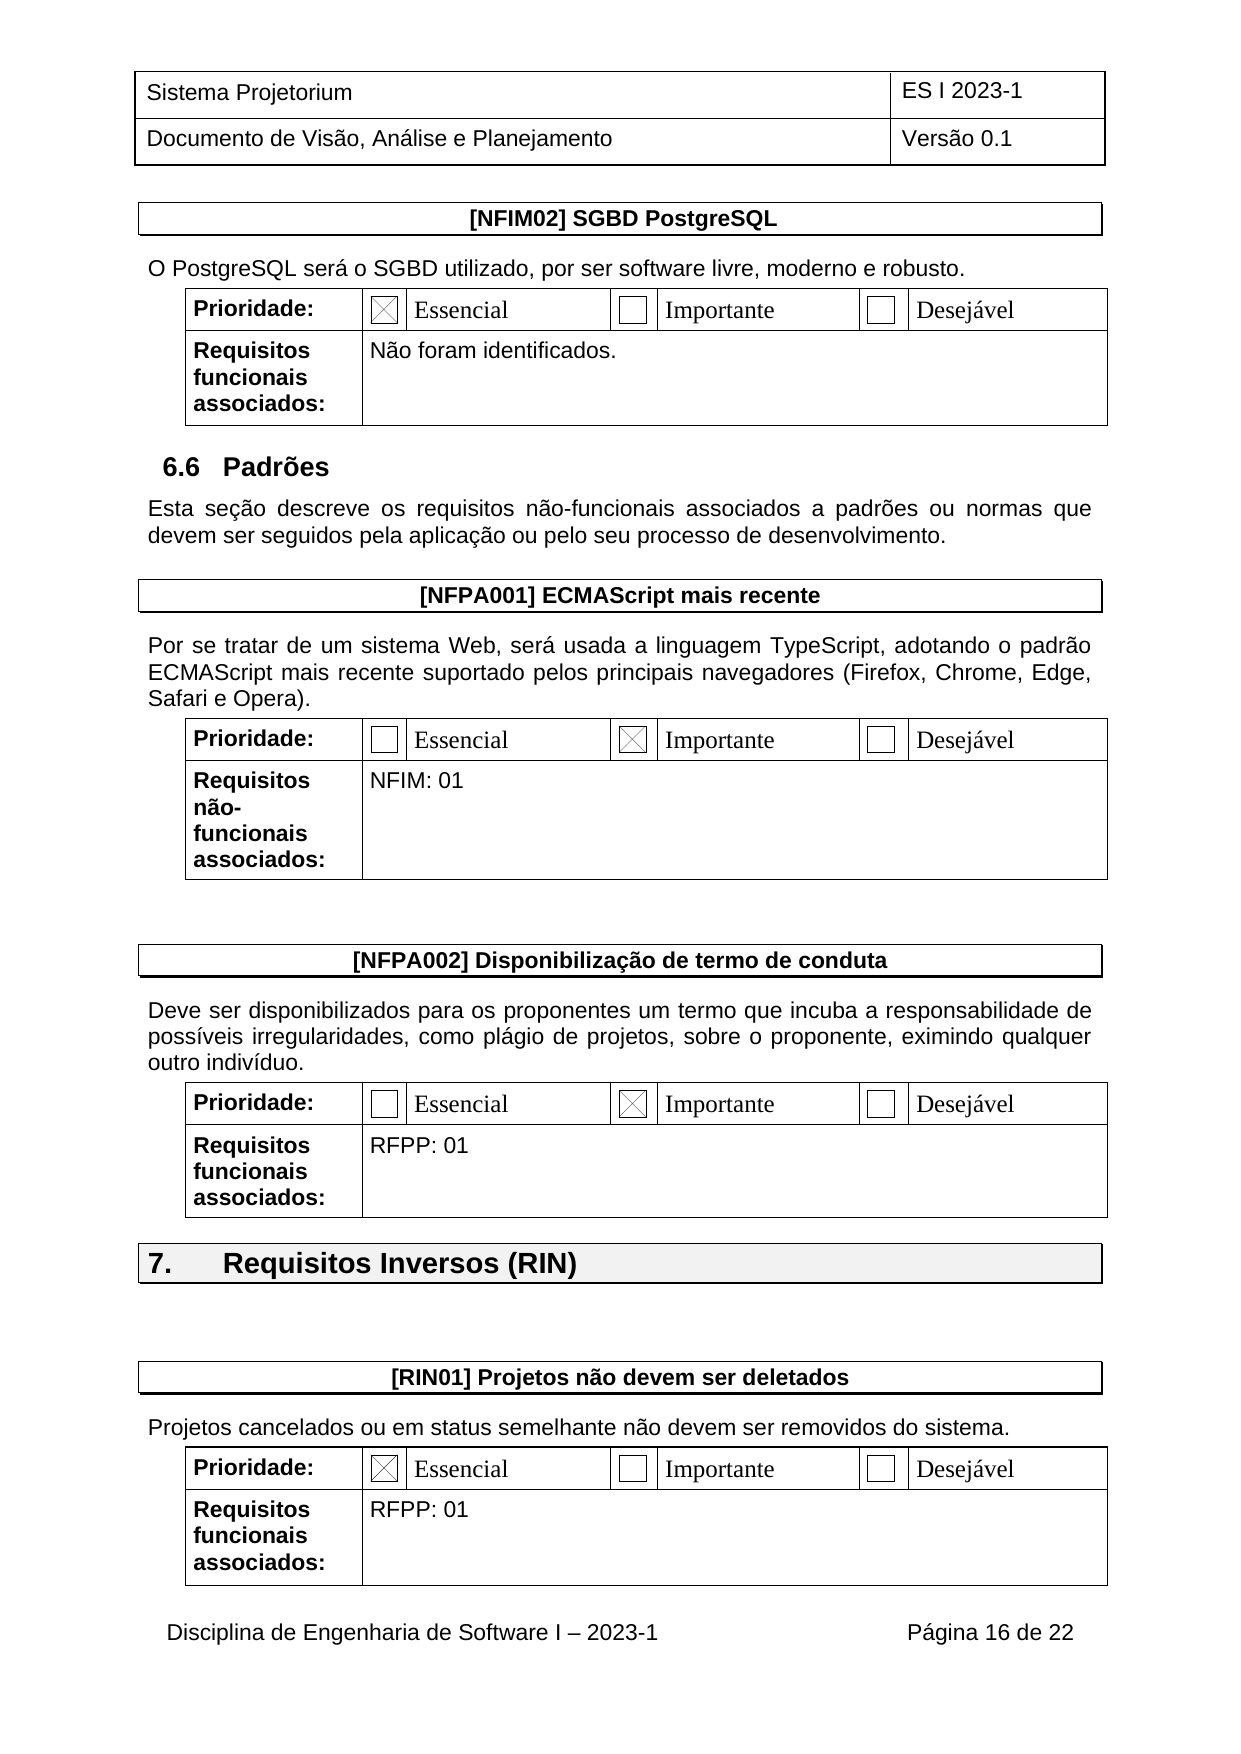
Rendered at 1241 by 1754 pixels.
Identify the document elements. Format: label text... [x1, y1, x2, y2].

text Por se tratar de um sistema Web, será usada a linguagem TypeScript, adotando o padrão ECMAScript mais recente suportado pelos principais navegadores (Firefox, Chrome, Edge, Safari e Opera). [148, 632, 1092, 711]
table_header [860, 719, 908, 760]
text Projetos cancelados ou em status semelhante não devem ser removidos do sistema. [148, 1414, 1092, 1440]
table_cell RFPP: 01 [363, 1490, 1107, 1585]
table_cell RFPP: 01 [363, 1125, 1107, 1217]
table_header Importante [658, 1448, 859, 1489]
subtitle Requisitos Inversos (RIN) [139, 1244, 1101, 1282]
table_header Desejável [909, 1083, 1107, 1124]
table_cell Requisitos funcionais associados: [186, 1490, 362, 1585]
table_cell Requisitos funcionais associados: [186, 1125, 362, 1217]
table_header Desejável [909, 289, 1107, 330]
table_header [363, 1083, 406, 1124]
table_header Prioridade: [186, 289, 362, 330]
table_header Desejável [909, 1448, 1107, 1489]
table_header Prioridade: [186, 1083, 362, 1124]
text [NFPA002] Disponibilização de termo de conduta [139, 945, 1101, 975]
subtitle Padrões [162, 451, 1092, 483]
text O PostgreSQL será o SGBD utilizado, por ser software livre, moderno e robusto. [148, 255, 1092, 282]
table_header Importante [658, 289, 859, 330]
table_header Prioridade: [186, 1448, 362, 1489]
table_header [363, 719, 406, 760]
text [NFIM02] SGBD PostgreSQL [139, 203, 1101, 234]
text [NFPA001] ECMAScript mais recente [139, 580, 1101, 611]
table_header [611, 1448, 657, 1489]
table_header [860, 1448, 908, 1489]
table_header [363, 1448, 406, 1489]
table_header Desejável [909, 719, 1107, 760]
table_cell Requisitos funcionais associados: [186, 331, 362, 425]
table_header [860, 289, 908, 330]
table_header Essencial [407, 289, 610, 330]
text [RIN01] Projetos não devem ser deletados [139, 1362, 1101, 1392]
table_header [860, 1083, 908, 1124]
table_cell Não foram identificados. [363, 331, 1107, 425]
table_header Prioridade: [186, 719, 362, 760]
text Deve ser disponibilizados para os proponentes um termo que incuba a responsabilidade de possíveis irregularidades, como plágio de projetos, sobre o proponente, eximindo qualquer outro indivíduo. [148, 997, 1092, 1076]
table_header Essencial [407, 719, 610, 760]
table_cell NFIM: 01 [363, 761, 1107, 879]
table_header [611, 289, 657, 330]
table_header Essencial [407, 1448, 610, 1489]
table_header Essencial [407, 1083, 610, 1124]
table_header Importante [658, 1083, 859, 1124]
table_cell Requisitos não-funcionais associados: [186, 761, 362, 879]
text Esta seção descreve os requisitos não-funcionais associados a padrões ou normas que devem ser seguidos pela aplicação ou pelo seu processo de desenvolvimento. [148, 495, 1092, 548]
table_header [611, 1083, 657, 1124]
table_header Importante [658, 719, 859, 760]
table_header [363, 289, 406, 330]
table_header [611, 719, 657, 760]
